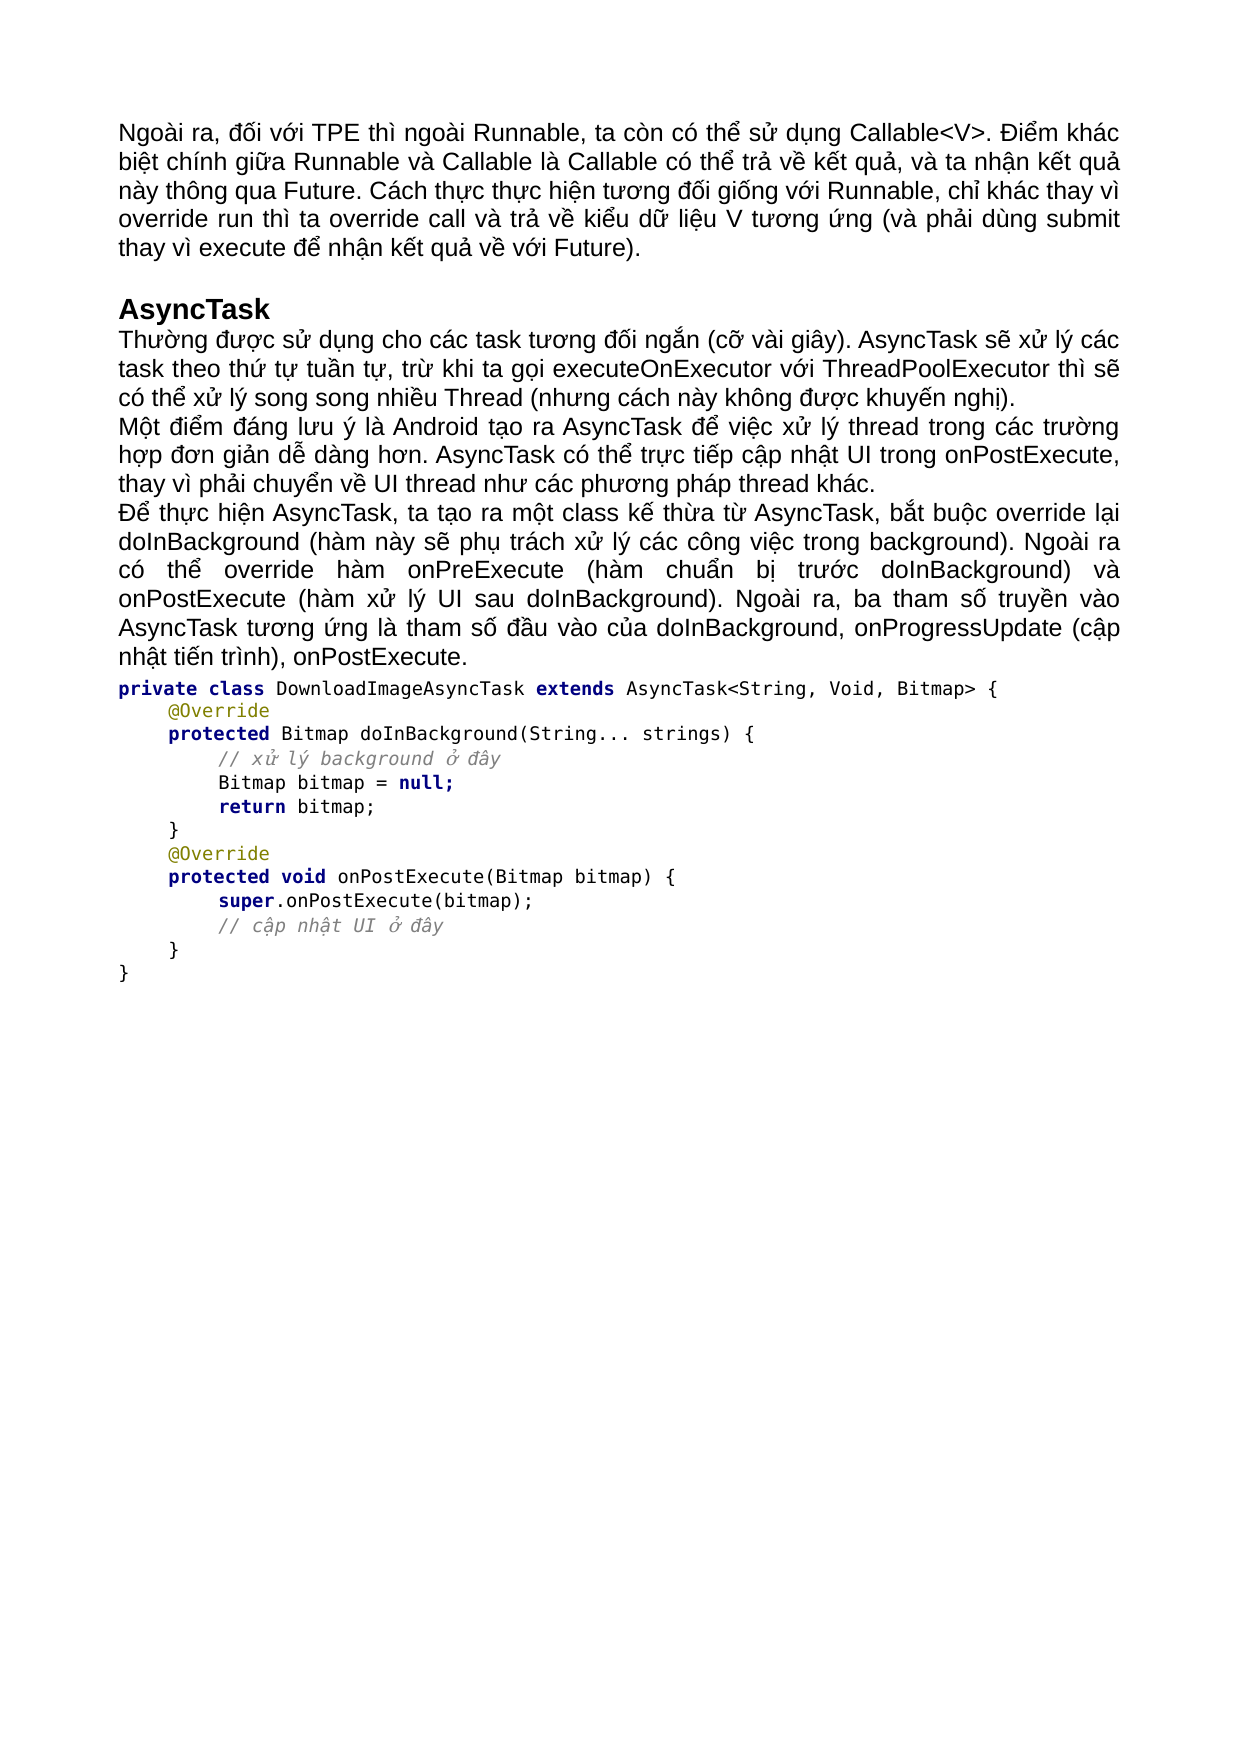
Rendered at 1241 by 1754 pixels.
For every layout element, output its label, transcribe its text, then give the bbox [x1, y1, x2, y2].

text // cập nhật UI ở đây [118, 914, 1122, 939]
text @Override [118, 700, 1122, 723]
text @Override [118, 843, 1122, 867]
text super.onPostExecute(bitmap); [118, 890, 1122, 914]
text } [118, 819, 1122, 843]
text } [118, 939, 1122, 962]
text Thường được sử dụng cho các task tương đối ngắn (cỡ vài giây). AsyncTask sẽ xử lý các task theo thứ tự tuần tự, trừ khi ta gọi executeOnExecutor với ThreadPoolExecutor thì sẽ có thể xử lý song song nhiều Thread (nhưng cách này không được khuyến nghị). [118, 325, 1122, 412]
text Bitmap bitmap = null; [118, 772, 1122, 796]
text protected Bitmap doInBackground(String... strings) { [118, 723, 1122, 747]
text Một điểm đáng lưu ý là Android tạo ra AsyncTask để việc xử lý thread trong các trường hợp đơn giản dễ dàng hơn. AsyncTask có thể trực tiếp cập nhật UI trong onPostExecute, thay vì phải chuyển về UI thread như các phương pháp thread khác. [118, 412, 1122, 498]
text return bitmap; [118, 796, 1122, 819]
text // xử lý background ở đây [118, 747, 1122, 772]
text AsyncTask [118, 292, 1122, 325]
text protected void onPostExecute(Bitmap bitmap) { [118, 867, 1122, 890]
text Để thực hiện AsyncTask, ta tạo ra một class kế thừa từ AsyncTask, bắt buộc override lại doInBackground (hàm này sẽ phụ trách xử lý các công việc trong background). Ngoài ra có thể override hàm onPreExecute (hàm chuẩn bị trước doInBackground) và onPostExecute (hàm xử lý UI sau doInBackground). Ngoài ra, ba tham số truyền vào AsyncTask tương ứng là tham số đầu vào của doInBackground, onProgressUpdate (cập nhật tiến trình), onPostExecute. [118, 498, 1122, 670]
text } [118, 962, 1122, 984]
text Ngoài ra, đối với TPE thì ngoài Runnable, ta còn có thể sử dụng Callable<V>. Điểm khác biệt chính giữa Runnable và Callable là Callable có thể trả về kết quả, và ta nhận kết quả này thông qua Future. Cách thực thực hiện tương đối giống với Runnable, chỉ khác thay vì override run thì ta override call và trả về kiểu dữ liệu V tương ứng (và phải dùng submit thay vì execute để nhận kết quả về với Future). [118, 118, 1122, 262]
text private class DownloadImageAsyncTask extends AsyncTask<String, Void, Bitmap> { [118, 678, 1122, 700]
